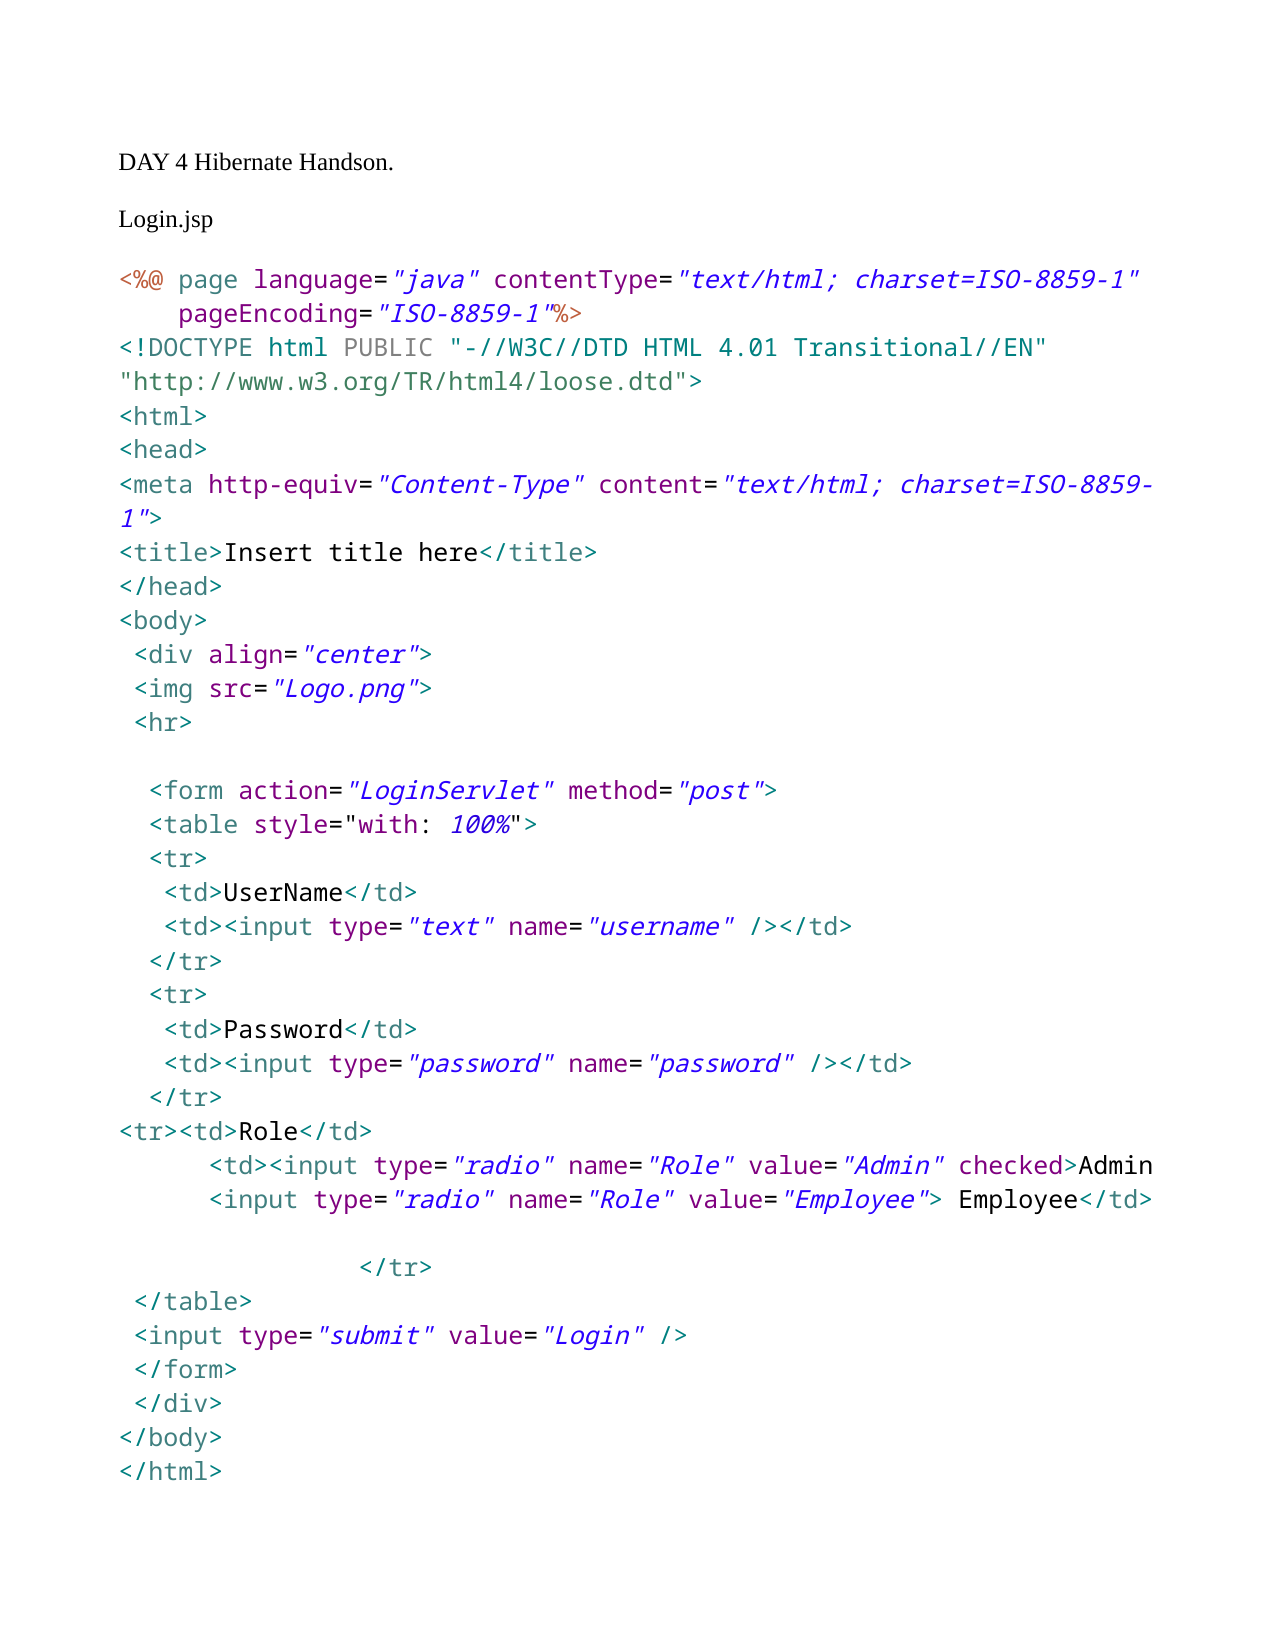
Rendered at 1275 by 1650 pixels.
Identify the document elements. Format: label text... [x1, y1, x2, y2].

text DAY 4 Hibernate Handson. [118, 147, 1157, 176]
text pageEncoding="ISO-8859-1"%> [118, 296, 1157, 330]
text </body> [118, 1420, 1157, 1454]
text <img src="Logo.png"> [118, 671, 1157, 705]
text </tr> [118, 1079, 1157, 1113]
text <html> [118, 398, 1157, 432]
text <td><input type="radio" name="Role" value="Admin" checked>Admin [118, 1147, 1157, 1182]
text <tr> [118, 841, 1157, 875]
text <meta http-equiv="Content-Type" content="text/html; charset=ISO-8859-1"> [118, 466, 1157, 534]
text <tr> [118, 977, 1157, 1011]
text <table style="with: 100%"> [118, 807, 1157, 841]
text <td><input type="text" name="username" /></td> [118, 909, 1157, 943]
text <hr> [118, 705, 1157, 739]
text <!DOCTYPE html PUBLIC "-//W3C//DTD HTML 4.01 Transitional//EN" "http://www.w3.org/TR/html4/loose.dtd"> [118, 330, 1157, 398]
text <td>Password</td> [118, 1011, 1157, 1045]
text Login.jsp [118, 204, 1157, 233]
text <tr><td>Role</td> [118, 1113, 1157, 1147]
text <input type="radio" name="Role" value="Employee"> Employee</td> [118, 1182, 1157, 1216]
text <input type="submit" value="Login" /> [118, 1318, 1157, 1352]
text <td><input type="password" name="password" /></td> [118, 1045, 1157, 1079]
text </div> [118, 1386, 1157, 1420]
text <form action="LoginServlet" method="post"> [118, 773, 1157, 807]
text <td>UserName</td> [118, 875, 1157, 909]
text </table> [118, 1284, 1157, 1318]
text </html> [118, 1454, 1157, 1488]
text <div align="center"> [118, 637, 1157, 671]
text <%@ page language="java" contentType="text/html; charset=ISO-8859-1" [118, 262, 1157, 296]
text </tr> [118, 943, 1157, 977]
text </tr> [118, 1250, 1157, 1284]
text </form> [118, 1352, 1157, 1386]
text </head> [118, 568, 1157, 602]
text <head> [118, 432, 1157, 466]
text <title>Insert title here</title> [118, 534, 1157, 568]
text <body> [118, 602, 1157, 637]
